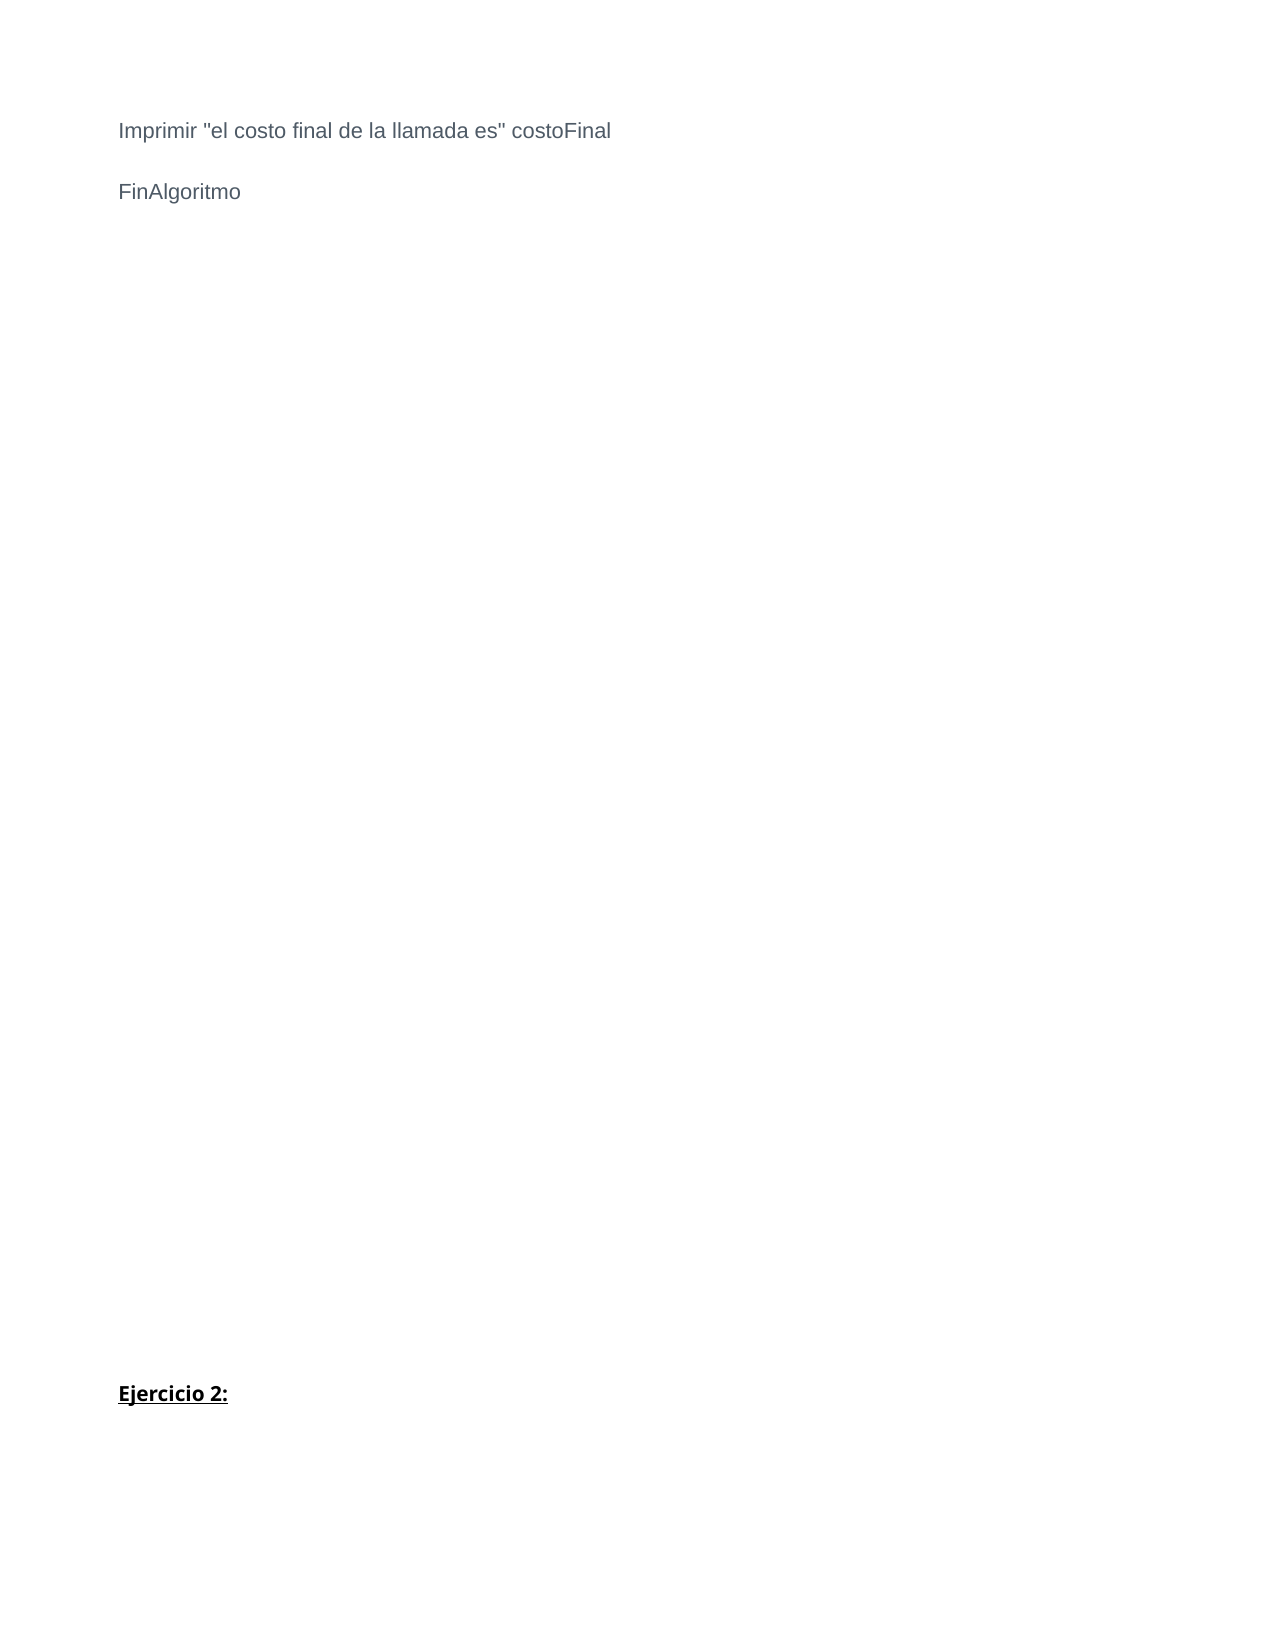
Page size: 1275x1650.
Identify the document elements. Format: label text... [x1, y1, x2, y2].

text Ejercicio 2: [118, 1379, 1157, 1407]
text Imprimir "el costo final de la llamada es" costoFinal FinAlgoritmo [118, 118, 1157, 204]
